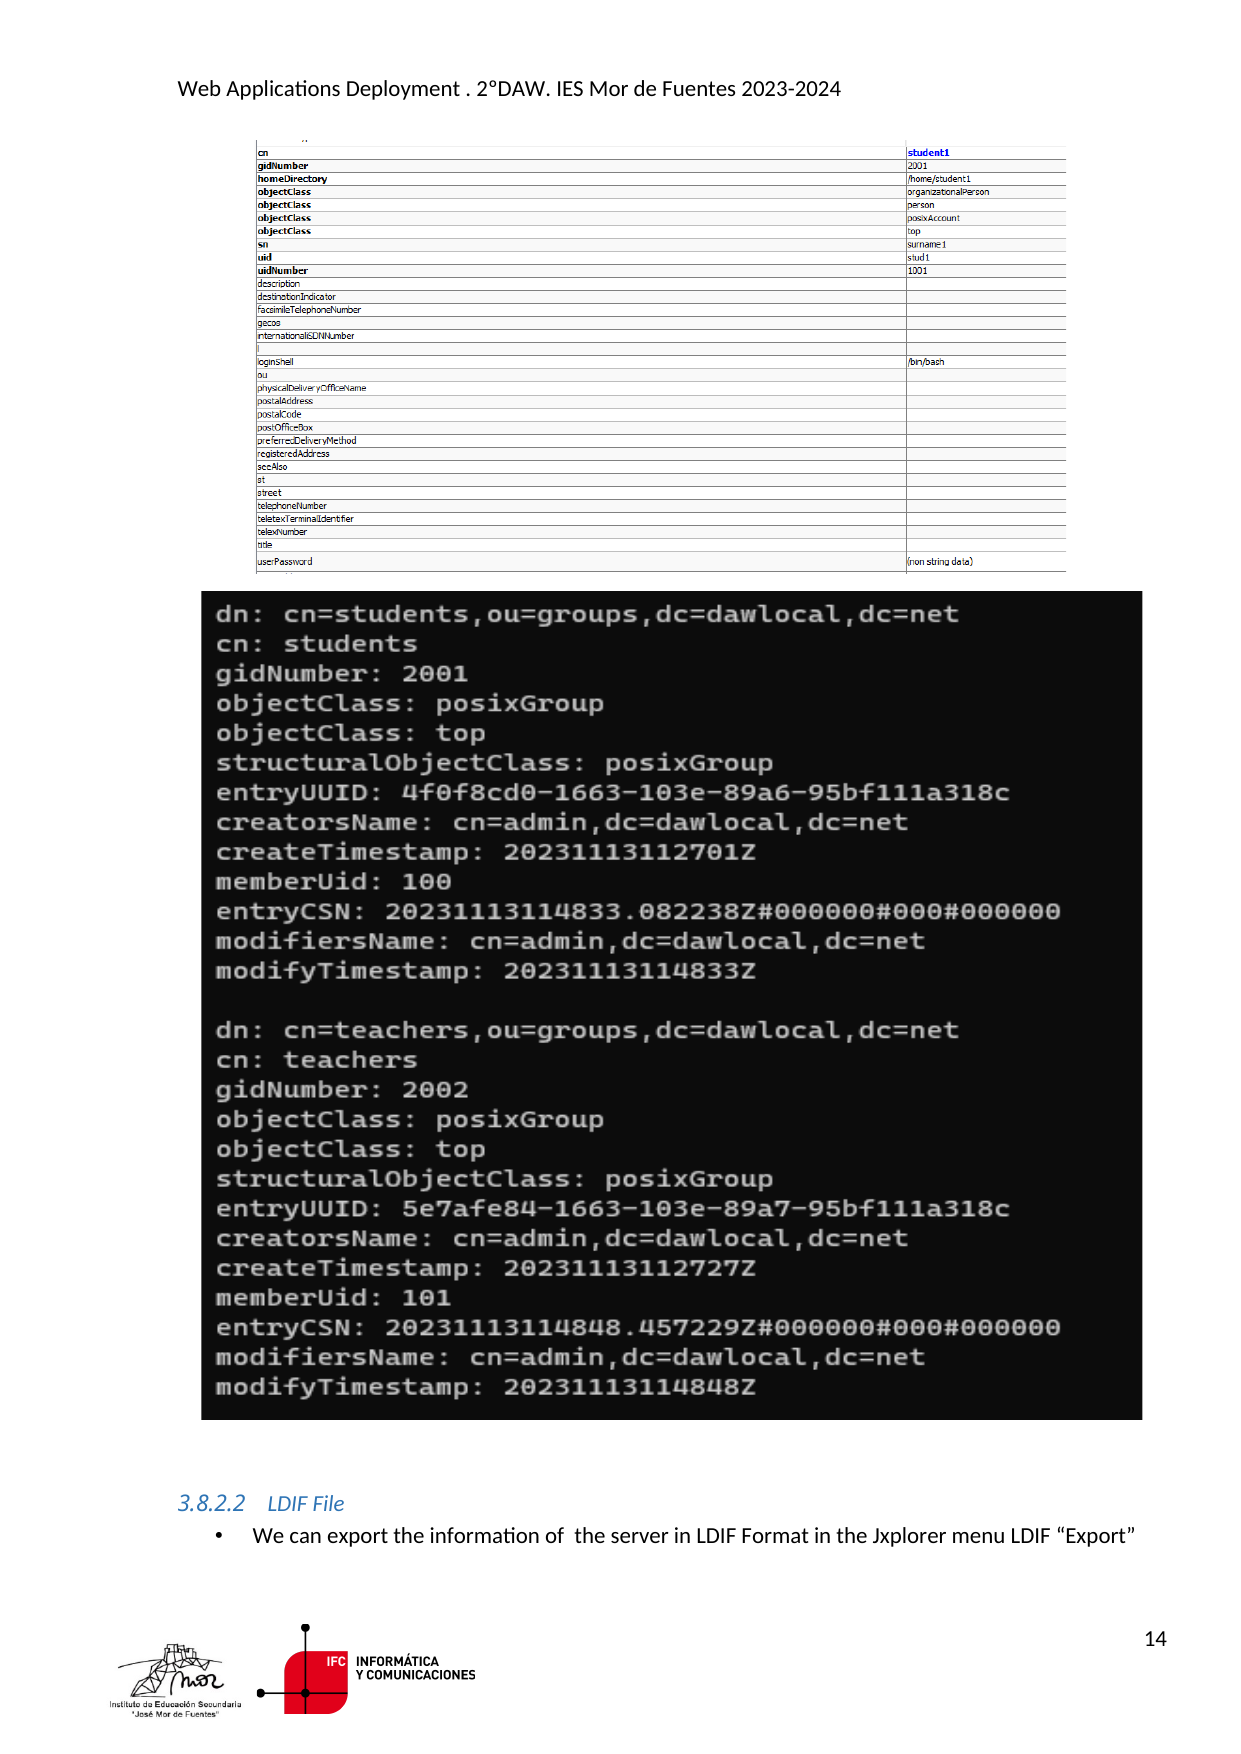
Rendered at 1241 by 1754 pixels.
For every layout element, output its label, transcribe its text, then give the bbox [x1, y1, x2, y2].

picture [254, 140, 1067, 574]
picture [201, 591, 1143, 1420]
picture [100, 1631, 249, 1736]
subtitle LDIF File [177, 1487, 1167, 1518]
list We can export the information of the server in LDIF Format in the Jxplorer menu LDIF “Export” [215, 1521, 1167, 1549]
picture [256, 1624, 475, 1714]
